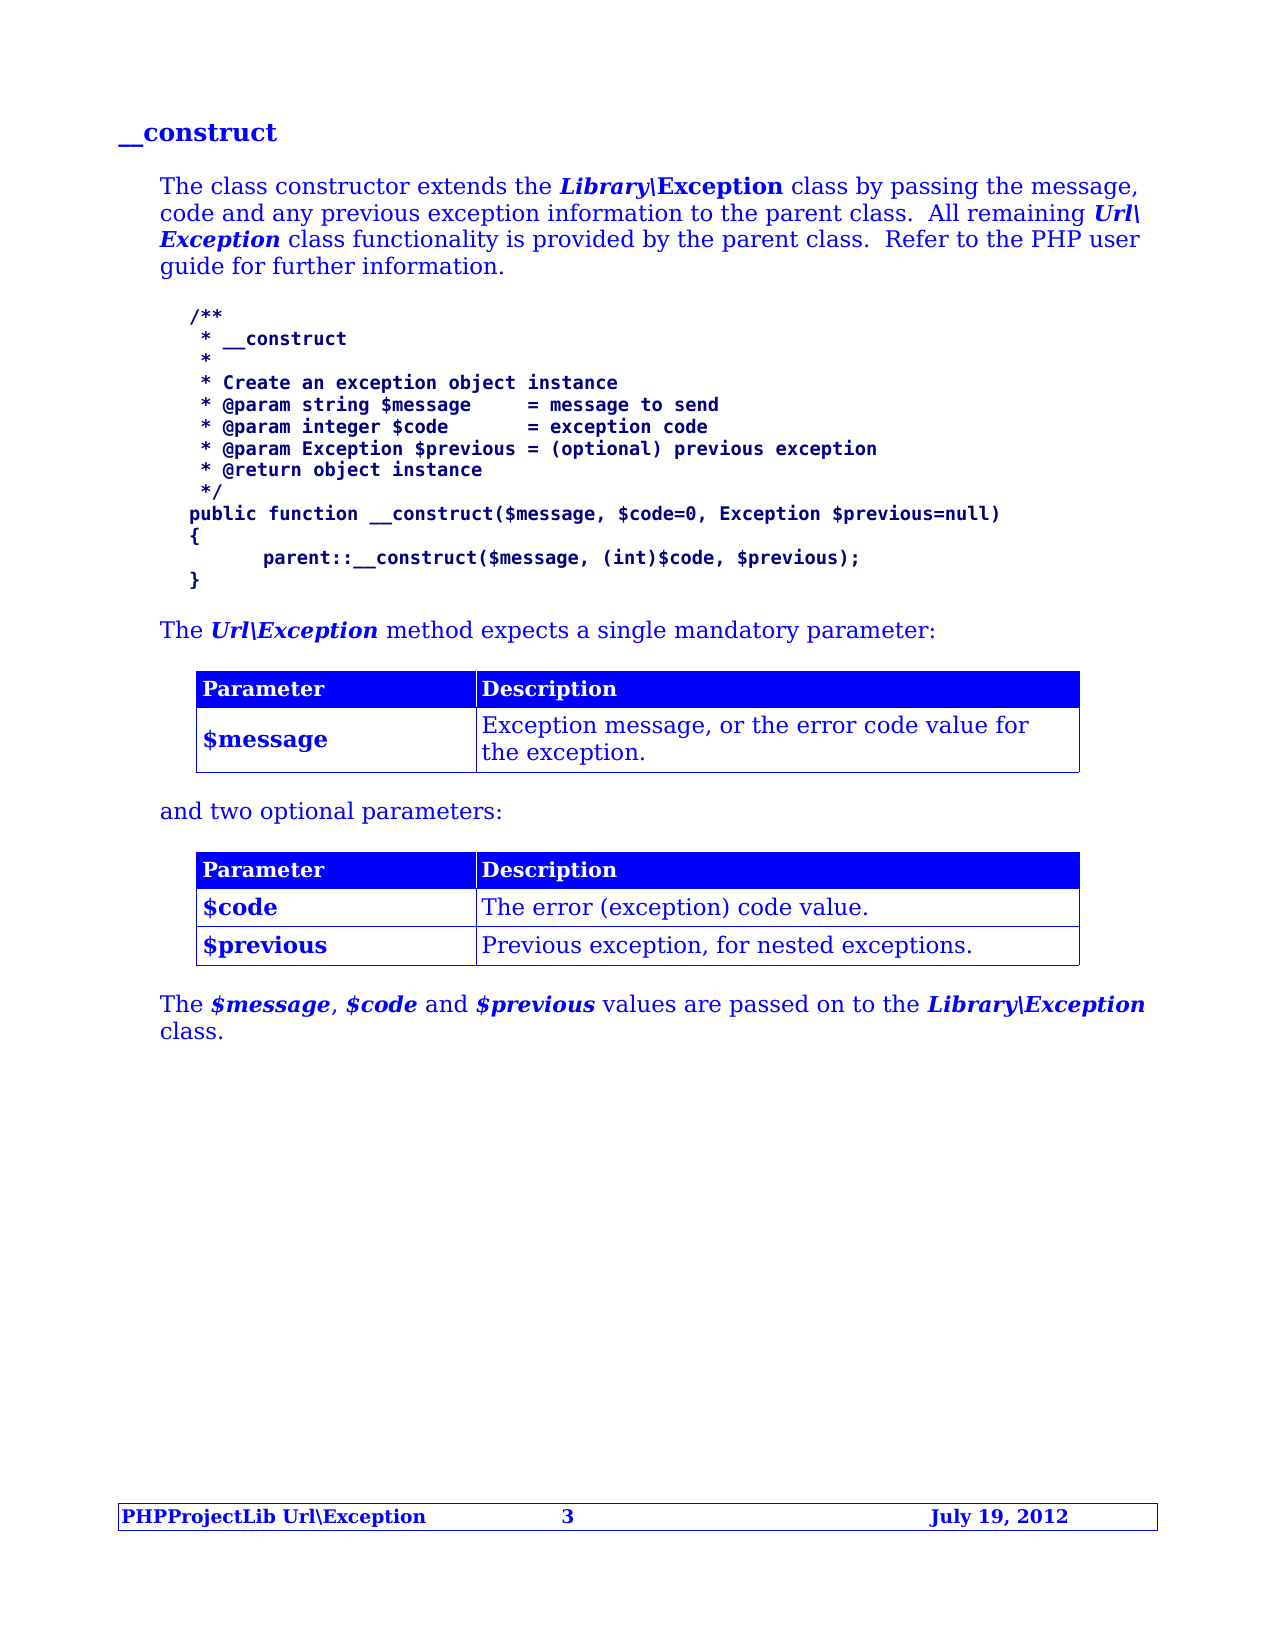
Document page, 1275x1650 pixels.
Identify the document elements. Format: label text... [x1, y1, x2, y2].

list /** [189, 306, 1157, 328]
list parent::__construct($message, (int)$code, $previous); [189, 547, 1157, 569]
list { [189, 525, 1157, 547]
table_cell $message [197, 708, 476, 772]
list * @param integer $code = exception code [189, 416, 1157, 438]
table_cell The error (exception) code value. [477, 889, 1079, 926]
table_header Description [477, 672, 1079, 707]
text The Url\Exception method expects a single mandatory parameter: [159, 617, 1157, 644]
list */ [189, 481, 1157, 503]
table_header Description [477, 853, 1079, 888]
table_cell Previous exception, for nested exceptions. [477, 927, 1079, 965]
list * @param string $message = message to send [189, 394, 1157, 416]
table_cell $previous [197, 927, 476, 965]
list } [189, 569, 1157, 591]
title __construct [118, 118, 1157, 147]
list * @return object instance [189, 459, 1157, 481]
table_cell $code [197, 889, 476, 926]
list * @param Exception $previous = (optional) previous exception [189, 438, 1157, 459]
table_cell Exception message, or the error code value for the exception. [477, 708, 1079, 772]
list * Create an exception object instance [189, 372, 1157, 394]
list * __construct [189, 328, 1157, 350]
list public function __construct($message, $code=0, Exception $previous=null) [189, 503, 1157, 525]
text and two optional parameters: [159, 798, 1157, 825]
text The $message, $code and $previous values are passed on to the Library\Exception class. [159, 991, 1157, 1045]
table_header Parameter [197, 672, 476, 707]
list * [189, 350, 1157, 372]
table_header Parameter [197, 853, 476, 888]
text The class constructor extends the Library\Exception class by passing the message, code and any previous exception information to the parent class. All remaining Url\Exception class functionality is provided by the parent class. Refer to the PHP user guide for further information. [159, 173, 1157, 280]
